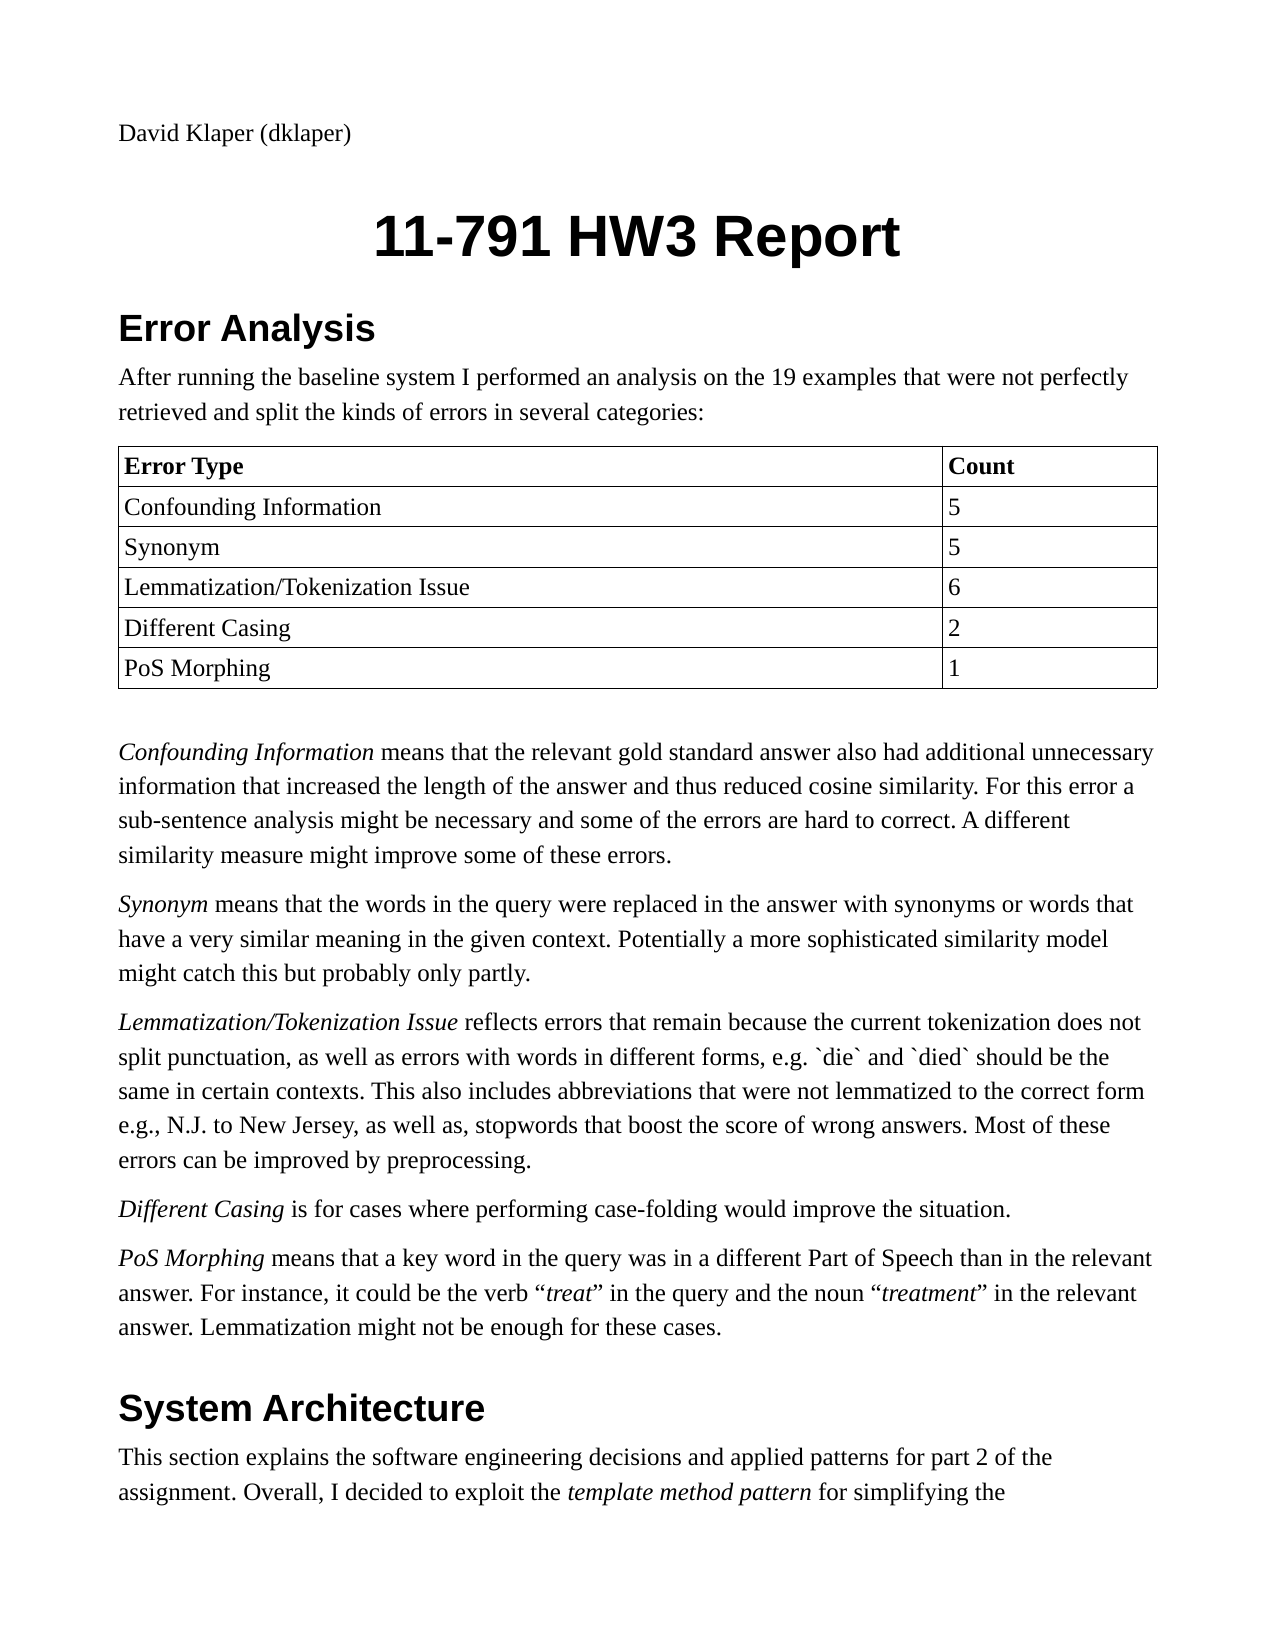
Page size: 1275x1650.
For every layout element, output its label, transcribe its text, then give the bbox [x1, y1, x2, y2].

table_cell Different Casing [119, 608, 942, 647]
table_cell 1 [943, 648, 1157, 687]
table_cell Lemmatization/Tokenization Issue [119, 568, 942, 607]
text Lemmatization/Tokenization Issue reflects errors that remain because the current tokenization does not split punctuation, as well as errors with words in different forms, e.g. `die` and `died` should be the same in certain contexts. This also includes abbreviations that were not lemmatized to the correct form e.g., N.J. to New Jersey, as well as, stopwords that boost the score of wrong answers. Most of these errors can be improved by preprocessing. [118, 1007, 1157, 1174]
table_cell 6 [943, 568, 1157, 607]
table_cell Synonym [119, 527, 942, 567]
text This section explains the software engineering decisions and applied patterns for part 2 of the assignment. Overall, I decided to exploit the template method pattern for simplifying the [118, 1442, 1157, 1506]
text Confounding Information means that the relevant gold standard answer also had additional unnecessary information that increased the length of the answer and thus reduced cosine similarity. For this error a sub-sentence analysis might be necessary and some of the errors are hard to correct. A different similarity measure might improve some of these errors. [118, 737, 1157, 869]
table_header Error Type [119, 447, 942, 486]
table_cell Confounding Information [119, 487, 942, 526]
table_header Count [943, 447, 1157, 486]
text PoS Morphing means that a key word in the query was in a different Part of Speech than in the relevant answer. For instance, it could be the verb “treat” in the query and the noun “treatment” in the relevant answer. Lemmatization might not be enough for these cases. [118, 1243, 1157, 1341]
text After running the baseline system I performed an analysis on the 19 examples that were not perfectly retrieved and split the kinds of errors in several categories: [118, 362, 1157, 425]
text Synonym means that the words in the query were replaced in the answer with synonyms or words that have a very similar meaning in the given context. Potentially a more sophisticated similarity model might catch this but probably only partly. [118, 889, 1157, 987]
table_cell 5 [943, 527, 1157, 567]
subtitle Error Analysis [118, 306, 1157, 349]
text Different Casing is for cases where performing case-folding would improve the situation. [118, 1194, 1157, 1223]
subtitle System Architecture [118, 1386, 1157, 1430]
table_cell 5 [943, 487, 1157, 526]
table_cell 2 [943, 608, 1157, 647]
title 11-791 HW3 Report [118, 201, 1157, 268]
table_cell PoS Morphing [119, 648, 942, 687]
